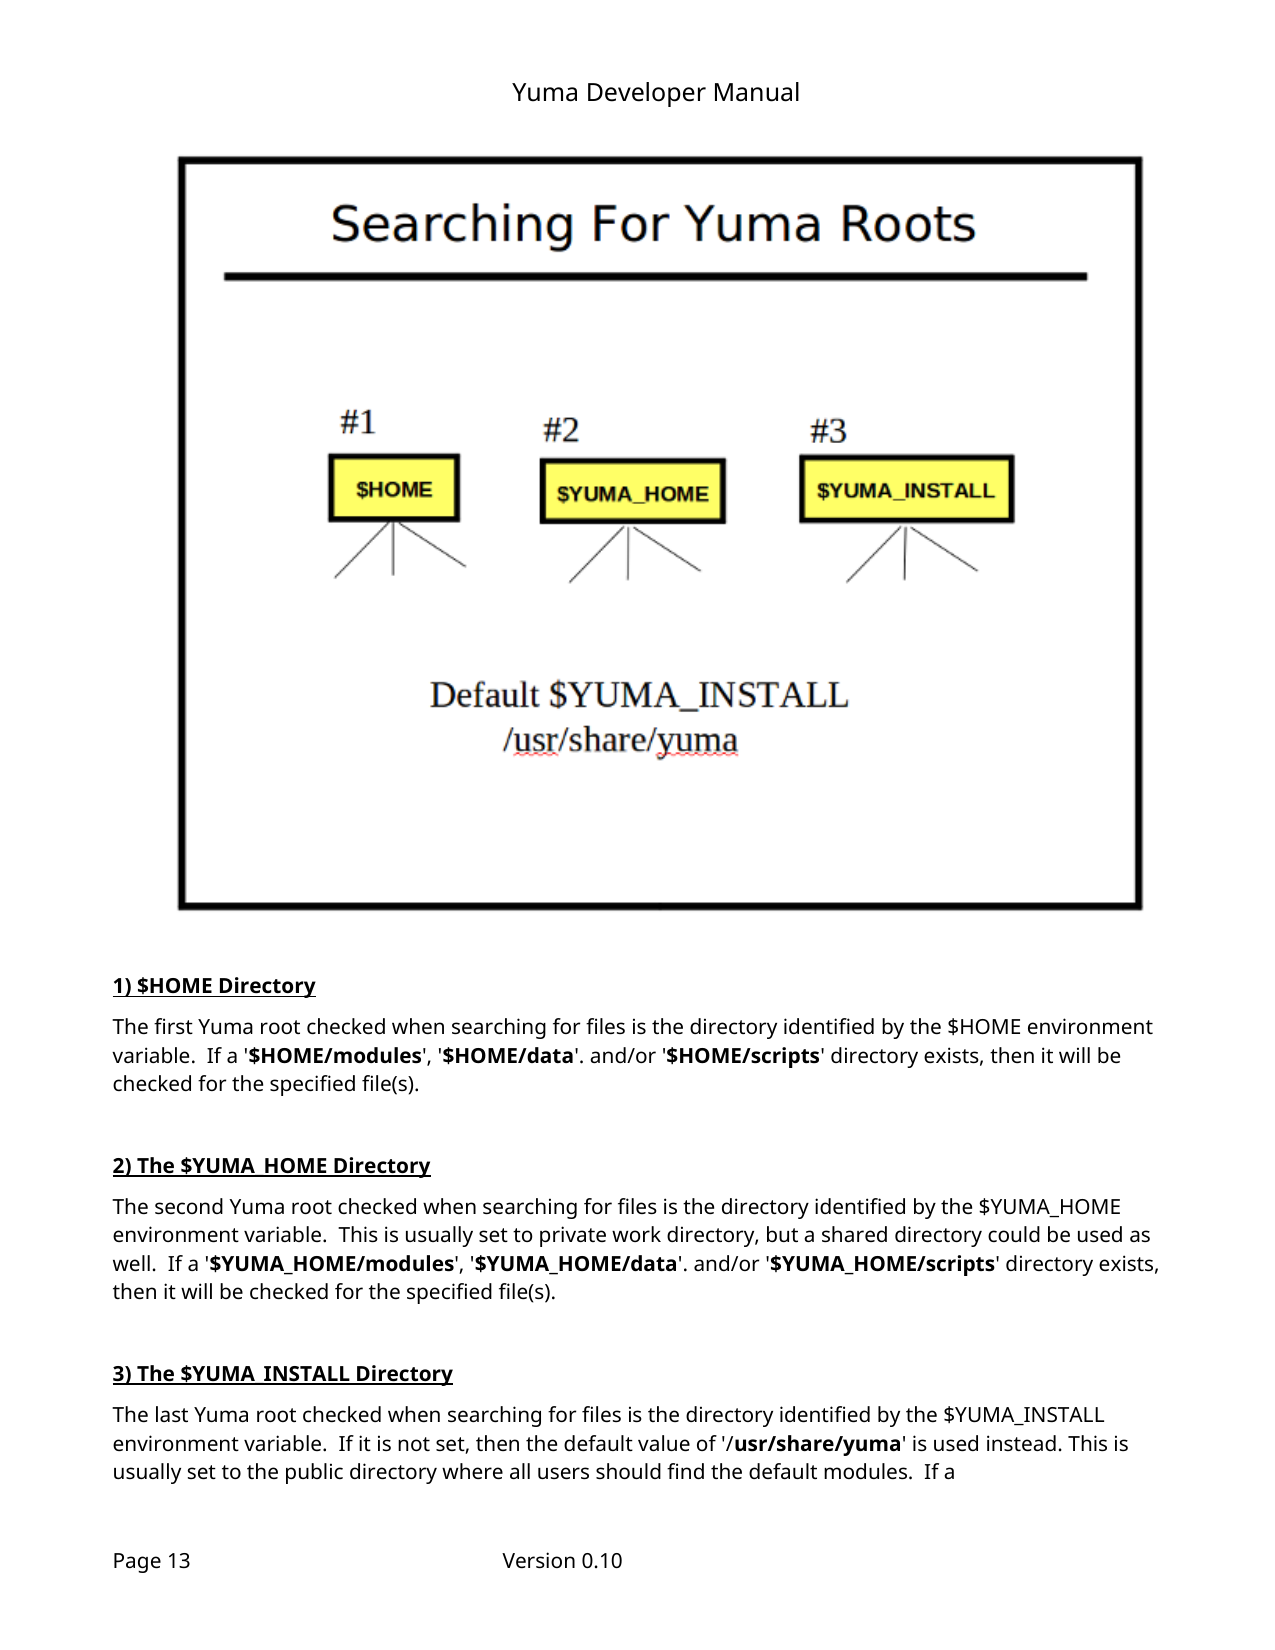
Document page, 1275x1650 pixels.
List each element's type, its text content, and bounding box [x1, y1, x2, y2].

text The first Yuma root checked when searching for files is the directory identified by the $HOME environment variable. If a '$HOME/modules', '$HOME/data'. and/or '$HOME/scripts' directory exists, then it will be checked for the specified file(s). [112, 1012, 1200, 1098]
picture [143, 138, 1170, 931]
text The second Yuma root checked when searching for files is the directory identified by the $YUMA_HOME environment variable. This is usually set to private work directory, but a shared directory could be used as well. If a '$YUMA_HOME/modules', '$YUMA_HOME/data'. and/or '$YUMA_HOME/scripts' directory exists, then it will be checked for the specified file(s). [112, 1192, 1200, 1306]
text 2) The $YUMA_HOME Directory [112, 1151, 1200, 1180]
text 1) $HOME Directory [112, 972, 1200, 1000]
text The last Yuma root checked when searching for files is the directory identified by the $YUMA_INSTALL environment variable. If it is not set, then the default value of '/usr/share/yuma' is used instead. This is usually set to the public directory where all users should find the default modules. If a [112, 1400, 1200, 1486]
text 3) The $YUMA_INSTALL Directory [112, 1359, 1200, 1388]
